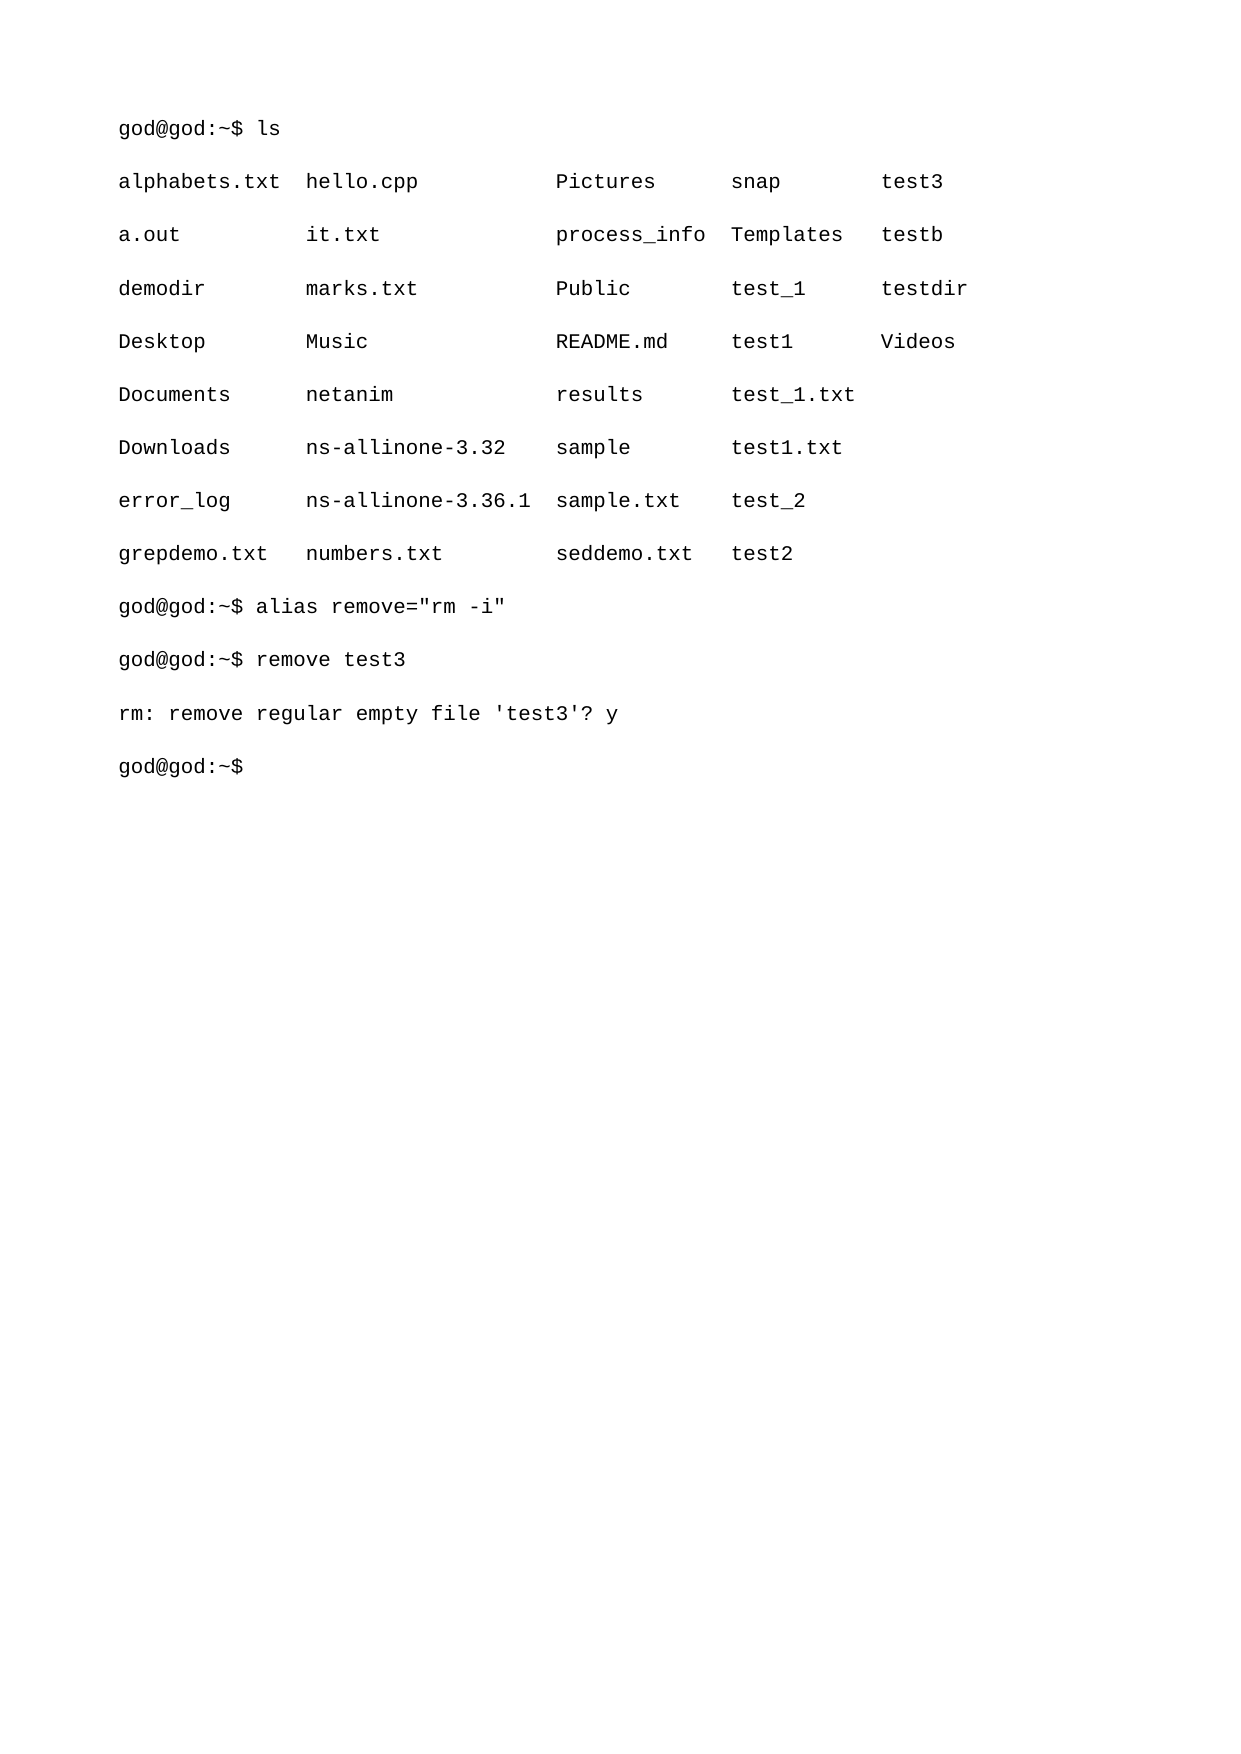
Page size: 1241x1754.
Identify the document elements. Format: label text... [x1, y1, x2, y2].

text error_log ns-allinone-3.36.1 sample.txt test_2 [118, 490, 1122, 514]
text a.out it.txt process_info Templates testb [118, 224, 1122, 248]
text god@god:~$ alias remove="rm -i" [118, 596, 1122, 620]
text grepdemo.txt numbers.txt seddemo.txt test2 [118, 543, 1122, 567]
text god@god:~$ remove test3 [118, 649, 1122, 673]
text Desktop Music README.md test1 Videos [118, 331, 1122, 354]
text demodir marks.txt Public test_1 testdir [118, 277, 1122, 301]
text rm: remove regular empty file 'test3'? y [118, 702, 1122, 726]
text Downloads ns-allinone-3.32 sample test1.txt [118, 437, 1122, 461]
text god@god:~$ ls [118, 118, 1122, 142]
text god@god:~$ [118, 756, 1122, 779]
text alphabets.txt hello.cpp Pictures snap test3 [118, 171, 1122, 195]
text Documents netanim results test_1.txt [118, 384, 1122, 407]
